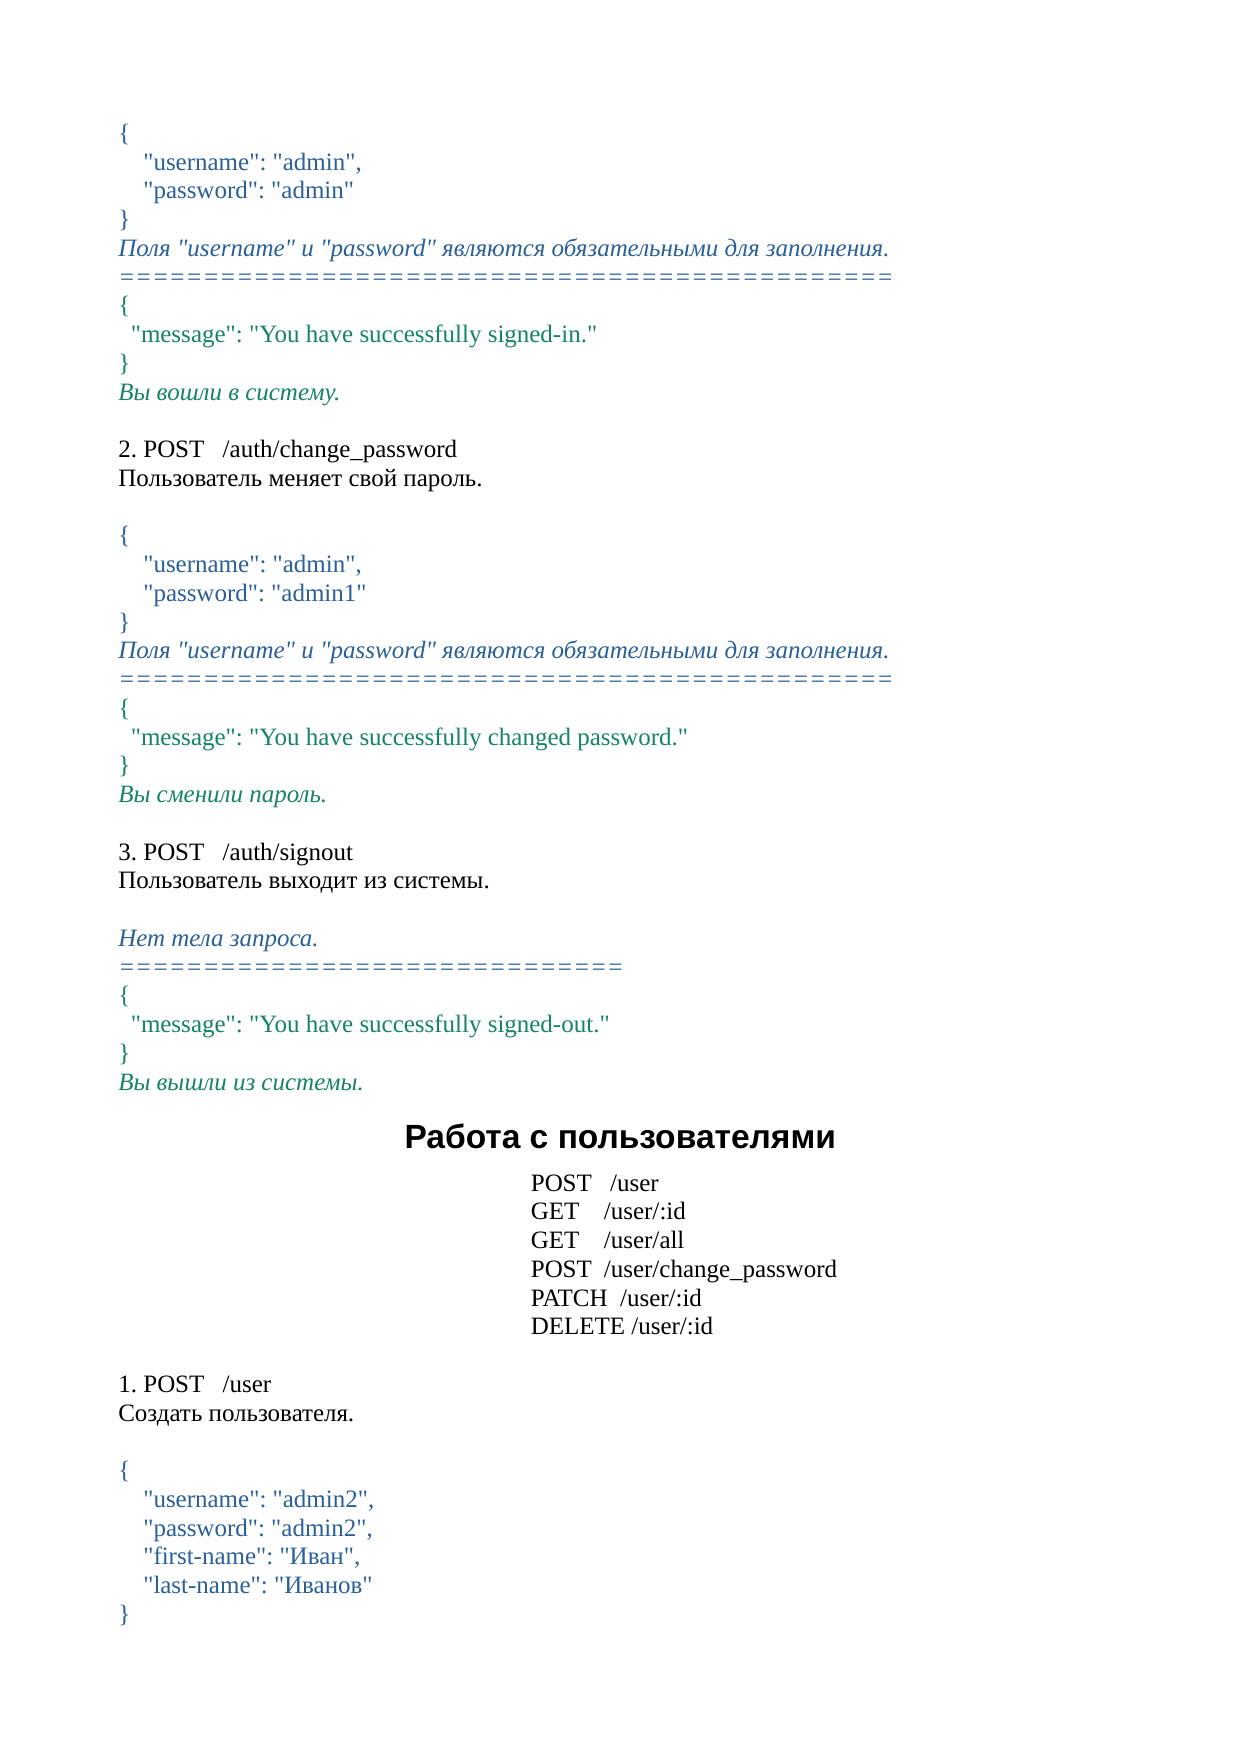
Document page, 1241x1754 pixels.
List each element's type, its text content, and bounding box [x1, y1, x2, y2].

text Создать пользователя. [118, 1398, 1122, 1426]
text Пользователь меняет свой пароль. [118, 463, 1122, 492]
text "message": "You have successfully changed password." [118, 722, 1122, 751]
text "message": "You have successfully signed-in." [118, 319, 1122, 348]
text Вы вышли из системы. [118, 1067, 1122, 1096]
text "username": "admin", [118, 147, 1122, 176]
text { [118, 521, 1122, 549]
text Вы сменили пароль. [118, 779, 1122, 808]
text 3. POST /auth/signout [118, 837, 1122, 866]
text POST /user [118, 1168, 1122, 1196]
text 1. POST /user [118, 1369, 1122, 1398]
text ============================== [118, 952, 1122, 981]
text PATCH /user/:id [118, 1283, 1122, 1311]
text "last-name": "Иванов" [118, 1570, 1122, 1599]
text Пользователь выходит из системы. [118, 866, 1122, 894]
text "password": "admin1" [118, 578, 1122, 607]
text } [118, 607, 1122, 636]
text POST /user/change_password [118, 1254, 1122, 1283]
text "password": "admin" [118, 176, 1122, 204]
text Вы вошли в систему. [118, 377, 1122, 406]
subtitle Работа с пользователями [118, 1116, 1122, 1155]
text { [118, 693, 1122, 722]
text Нет тела запроса. [118, 923, 1122, 952]
text ============================================== [118, 262, 1122, 291]
text } [118, 348, 1122, 377]
text } [118, 1038, 1122, 1067]
text DELETE /user/:id [118, 1311, 1122, 1340]
text } [118, 204, 1122, 233]
text "message": "You have successfully signed-out." [118, 1009, 1122, 1038]
text GET /user/:id [118, 1196, 1122, 1225]
text GET /user/all [118, 1225, 1122, 1254]
text ============================================== [118, 664, 1122, 693]
text "username": "admin2", [118, 1484, 1122, 1513]
text { [118, 981, 1122, 1009]
text Поля "username" и "password" являются обязательными для заполнения. [118, 233, 1122, 262]
text { [118, 1455, 1122, 1484]
text "first-name": "Иван", [118, 1541, 1122, 1570]
text } [118, 1599, 1122, 1628]
text "username": "admin", [118, 549, 1122, 578]
text } [118, 751, 1122, 779]
text Поля "username" и "password" являются обязательными для заполнения. [118, 636, 1122, 664]
text 2. POST /auth/change_password [118, 434, 1122, 463]
text "password": "admin2", [118, 1513, 1122, 1541]
text { [118, 291, 1122, 319]
text { [118, 118, 1122, 147]
